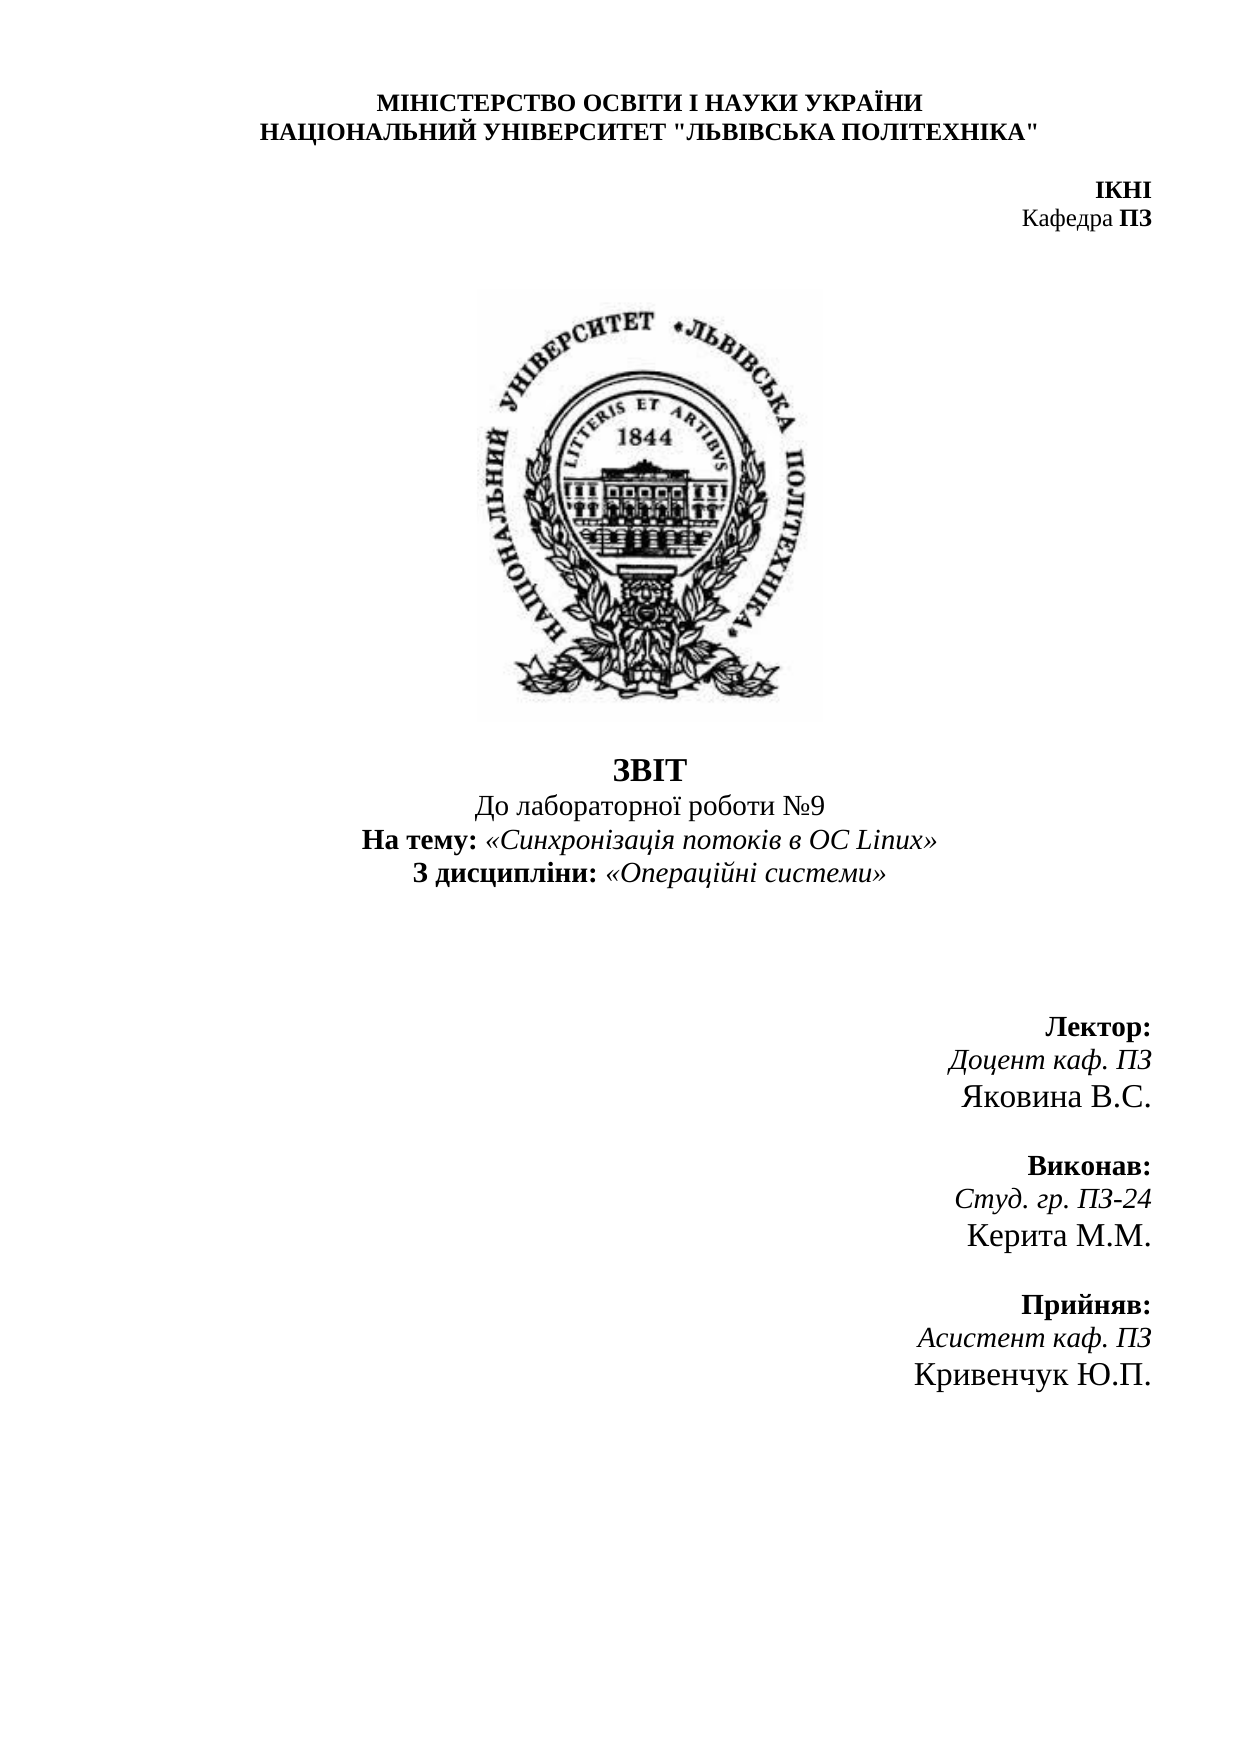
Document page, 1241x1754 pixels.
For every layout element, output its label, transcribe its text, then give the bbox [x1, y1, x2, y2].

text Яковина В.С. [148, 1076, 1152, 1114]
text Лектор: [148, 1009, 1152, 1042]
text На тему: «Синхронізація потоків в ОС Linux» [148, 822, 1152, 856]
text МІНІСТЕРСТВО ОСВІТИ І НАУКИ УКРАЇНИ [148, 88, 1152, 117]
text НАЦІОНАЛЬНИЙ УНІВЕРСИТЕТ "ЛЬВІВСЬКА ПОЛІТЕХНІКА" [148, 117, 1152, 146]
text Кривенчук Ю.П. [148, 1354, 1152, 1392]
text Виконав: [148, 1148, 1152, 1181]
text До лабораторної роботи №9 [148, 788, 1152, 822]
text Прийняв: [148, 1287, 1152, 1320]
picture [476, 289, 823, 722]
text Кафедра ПЗ [148, 203, 1152, 232]
text ЗВІТ [148, 750, 1152, 788]
text З дисципліни: «Операційні системи» [148, 856, 1152, 889]
text ІКНІ [148, 175, 1152, 203]
text Асистент каф. ПЗ [148, 1320, 1152, 1354]
text Студ. гр. ПЗ-24 [148, 1181, 1152, 1215]
text Доцент каф. ПЗ [148, 1042, 1152, 1076]
text Керита М.М. [148, 1215, 1152, 1253]
